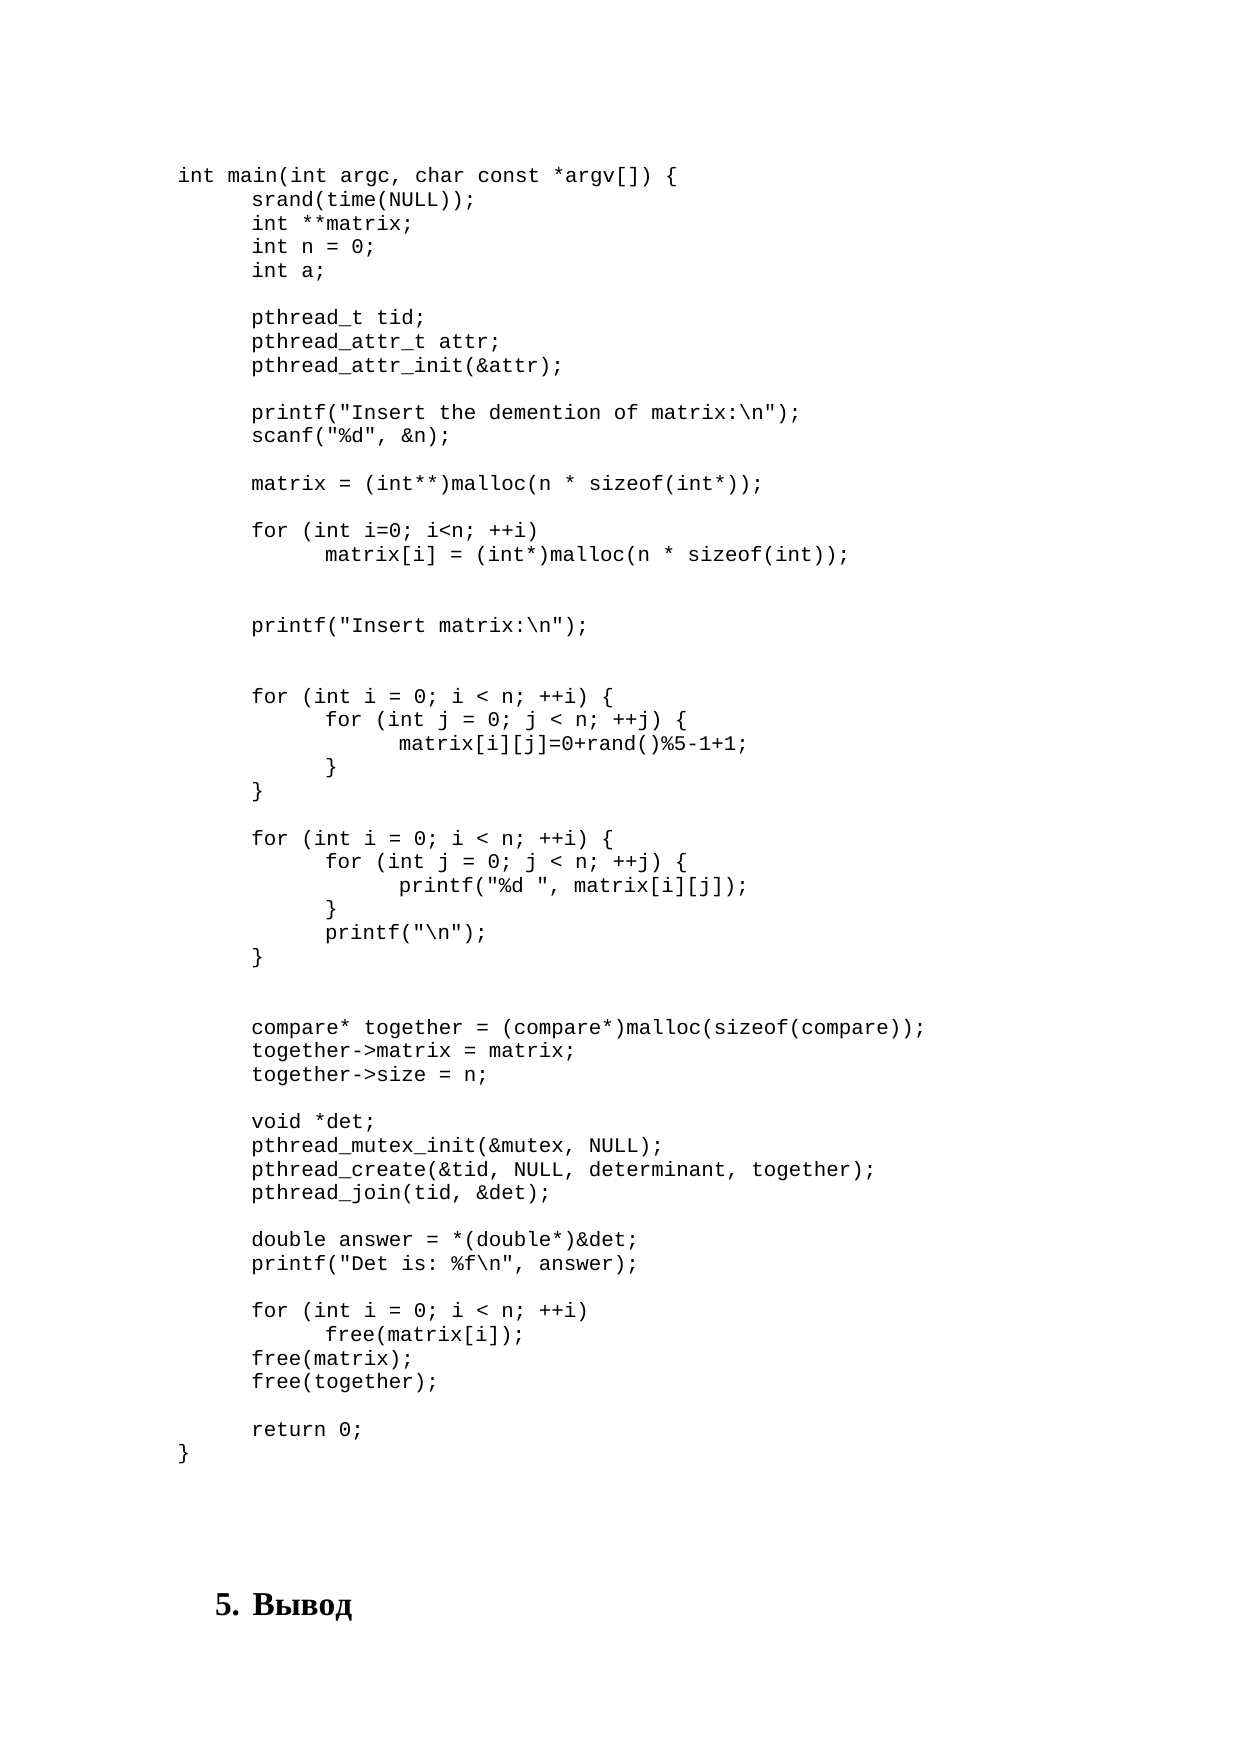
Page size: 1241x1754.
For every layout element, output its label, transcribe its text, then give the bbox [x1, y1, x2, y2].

text pthread_attr_t attr; [177, 331, 1152, 354]
text matrix[i] = (int*)malloc(n * sizeof(int)); [177, 544, 1152, 567]
text int a; [177, 260, 1152, 284]
text pthread_join(tid, &det); [177, 1182, 1152, 1206]
text for (int i=0; i<n; ++i) [177, 520, 1152, 544]
list Вывод [215, 1584, 1152, 1622]
text int n = 0; [177, 236, 1152, 260]
text printf("\n"); [177, 922, 1152, 946]
text } [177, 898, 1152, 922]
text for (int j = 0; j < n; ++j) { [177, 709, 1152, 733]
text int main(int argc, char const *argv[]) { [177, 165, 1152, 189]
text pthread_t tid; [177, 307, 1152, 331]
text scanf("%d", &n); [177, 426, 1152, 449]
text pthread_attr_init(&attr); [177, 354, 1152, 378]
text double answer = *(double*)&det; [177, 1229, 1152, 1253]
text for (int i = 0; i < n; ++i) { [177, 686, 1152, 709]
text printf("Insert the demention of matrix:\n"); [177, 402, 1152, 426]
text void *det; [177, 1111, 1152, 1135]
text free(matrix); [177, 1348, 1152, 1371]
text printf("%d ", matrix[i][j]); [177, 875, 1152, 898]
text } [177, 757, 1152, 780]
text for (int i = 0; i < n; ++i) { [177, 827, 1152, 851]
text matrix[i][j]=0+rand()%5-1+1; [177, 733, 1152, 757]
text return 0; [177, 1419, 1152, 1442]
text printf("Det is: %f\n", answer); [177, 1253, 1152, 1277]
text for (int i = 0; i < n; ++i) [177, 1300, 1152, 1324]
text free(matrix[i]); [177, 1324, 1152, 1348]
text together->size = n; [177, 1064, 1152, 1088]
text srand(time(NULL)); [177, 189, 1152, 213]
text printf("Insert matrix:\n"); [177, 615, 1152, 638]
text for (int j = 0; j < n; ++j) { [177, 851, 1152, 875]
text compare* together = (compare*)malloc(sizeof(compare)); [177, 1017, 1152, 1040]
text free(together); [177, 1371, 1152, 1395]
text } [177, 1442, 1152, 1466]
text pthread_mutex_init(&mutex, NULL); [177, 1135, 1152, 1158]
text } [177, 946, 1152, 969]
text together->matrix = matrix; [177, 1040, 1152, 1064]
text matrix = (int**)malloc(n * sizeof(int*)); [177, 473, 1152, 496]
text } [177, 780, 1152, 804]
text int **matrix; [177, 213, 1152, 236]
text pthread_create(&tid, NULL, determinant, together); [177, 1158, 1152, 1182]
